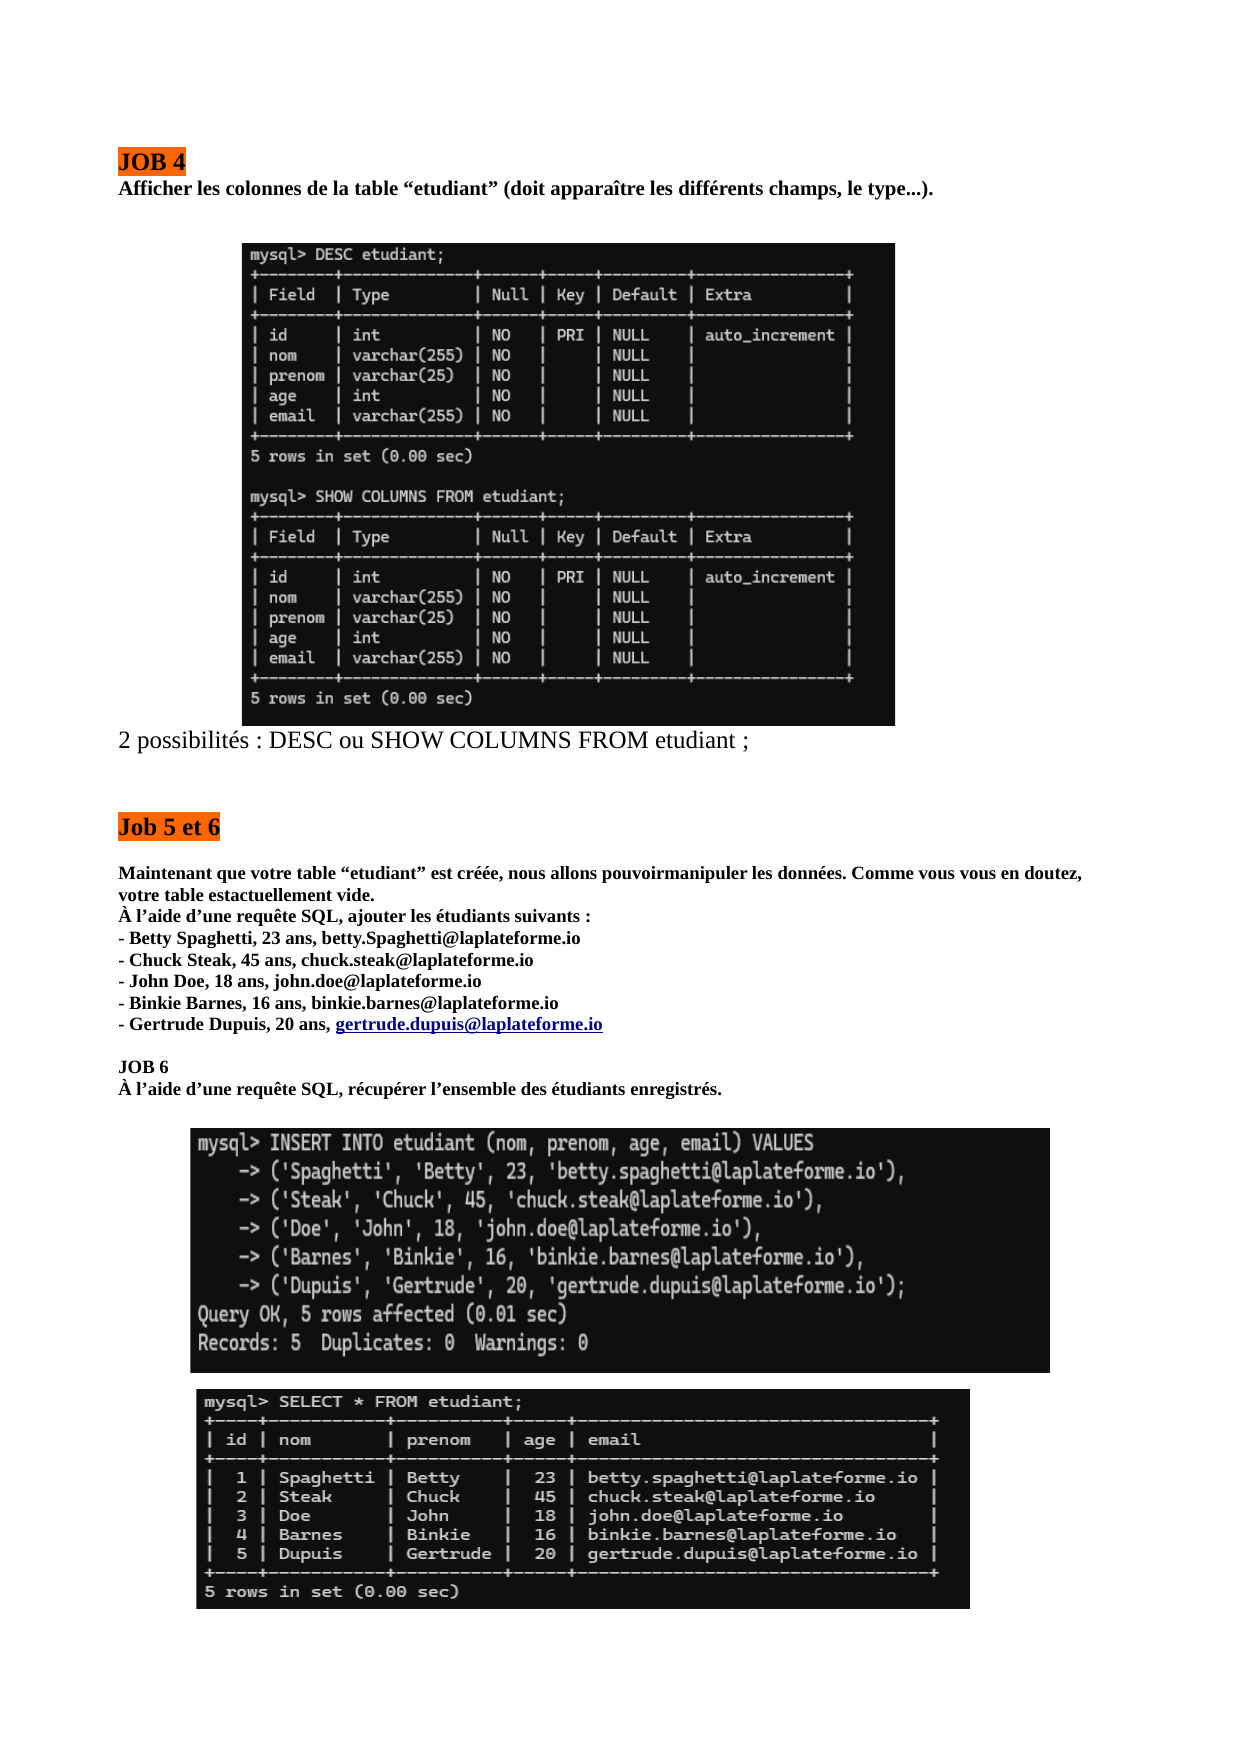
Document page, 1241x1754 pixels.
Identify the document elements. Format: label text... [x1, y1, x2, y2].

text JOB 6 [118, 1056, 1122, 1078]
text JOB 4 [118, 147, 1122, 176]
picture [190, 1128, 1050, 1373]
picture [241, 243, 896, 726]
text À l’aide d’une requête SQL, récupérer l’ensemble des étudiants enregistrés. [118, 1078, 1122, 1099]
text Job 5 et 6 Maintenant que votre table “etudiant” est créée, nous allons pouvoirmanipuler les données. Comme vous vous en doutez, votre table estactuellement vide. À l’aide d’une requête SQL, ajouter les étudiants suivants : - Betty Spaghetti, 23 ans, betty.Spaghetti@laplateforme.io - Chuck Steak, 45 ans, chuck.steak@laplateforme.io - John Doe, 18 ans, john.doe@laplateforme.io - Binkie Barnes, 16 ans, binkie.barnes@laplateforme.io - Gertrude Dupuis, 20 ans, gertrude.dupuis@laplateforme.io [118, 812, 1122, 1035]
picture [196, 1389, 970, 1609]
text Afficher les colonnes de la table “etudiant” (doit apparaître les différents champs, le type...). [118, 176, 1122, 200]
text 2 possibilités : DESC ou SHOW COLUMNS FROM etudiant ; [118, 228, 1122, 754]
